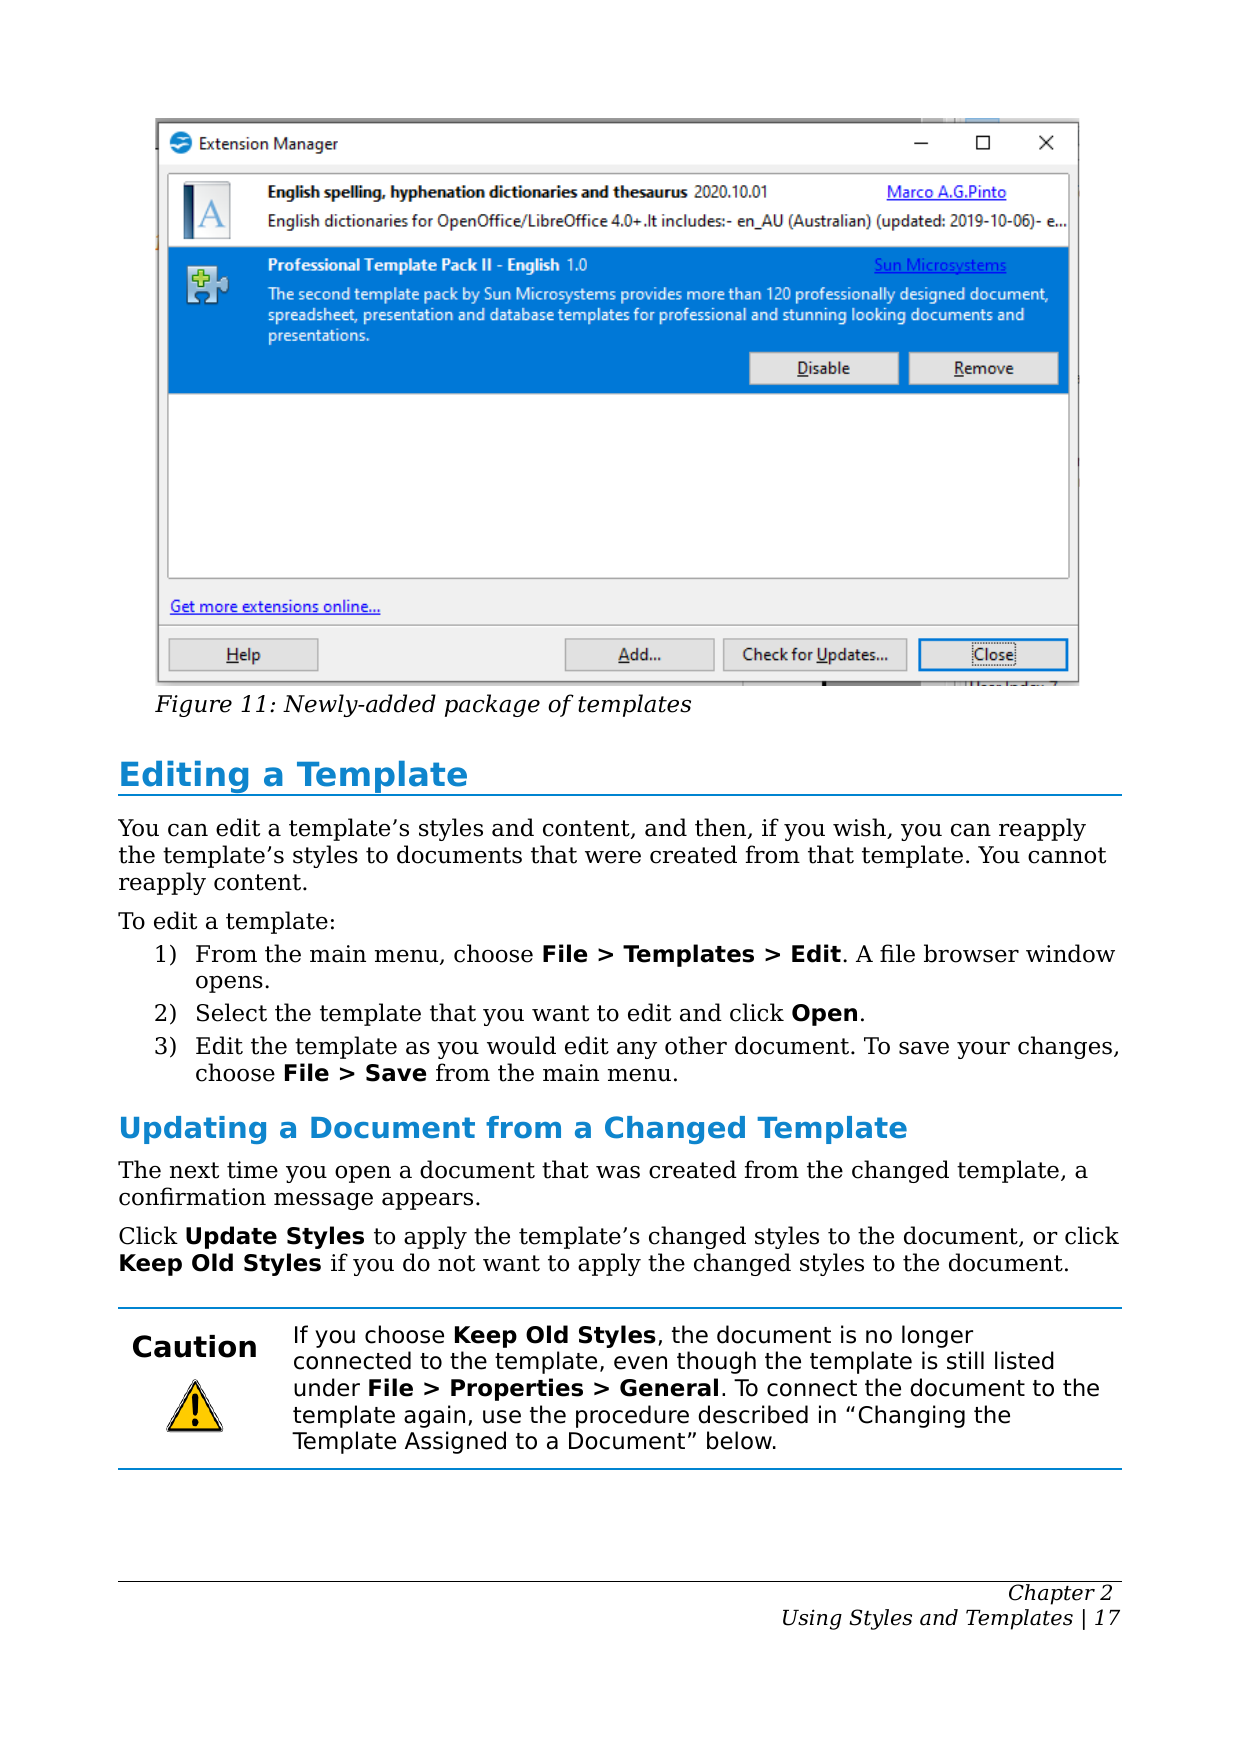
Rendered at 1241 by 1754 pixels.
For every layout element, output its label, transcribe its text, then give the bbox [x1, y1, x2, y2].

list To edit a template: [118, 908, 1122, 934]
table_header If you choose Keep Old Styles, the document is no longer connected to the template, even though the template is still listed under File > Properties > General. To connect the document to the template again, use the procedure described in “Changing the Template Assigned to a Document” below. [271, 1309, 1122, 1468]
list From the main menu, choose File > Templates > Edit. A file browser window opens. [177, 941, 1122, 994]
table_header Caution [118, 1309, 271, 1468]
picture [162, 1375, 227, 1436]
list Select the template that you want to edit and click Open. [177, 1001, 1122, 1027]
text The next time you open a document that was created from the changed template, a confirmation message appears. [118, 1157, 1122, 1211]
subtitle Editing a Template [118, 756, 1122, 794]
text You can edit a template’s styles and content, and then, if you wish, you can reapply the template’s styles to documents that were created from that template. You cannot reapply content. [118, 815, 1122, 895]
picture [155, 118, 1080, 686]
text Click Update Styles to apply the template’s changed styles to the document, or click Keep Old Styles if you do not want to apply the changed styles to the document. [118, 1223, 1122, 1277]
text Figure 11: Newly-added package of templates [155, 691, 1085, 718]
subtitle Updating a Document from a Changed Template [118, 1111, 1122, 1145]
list Edit the template as you would edit any other document. To save your changes, choose File > Save from the main menu. [177, 1033, 1122, 1087]
